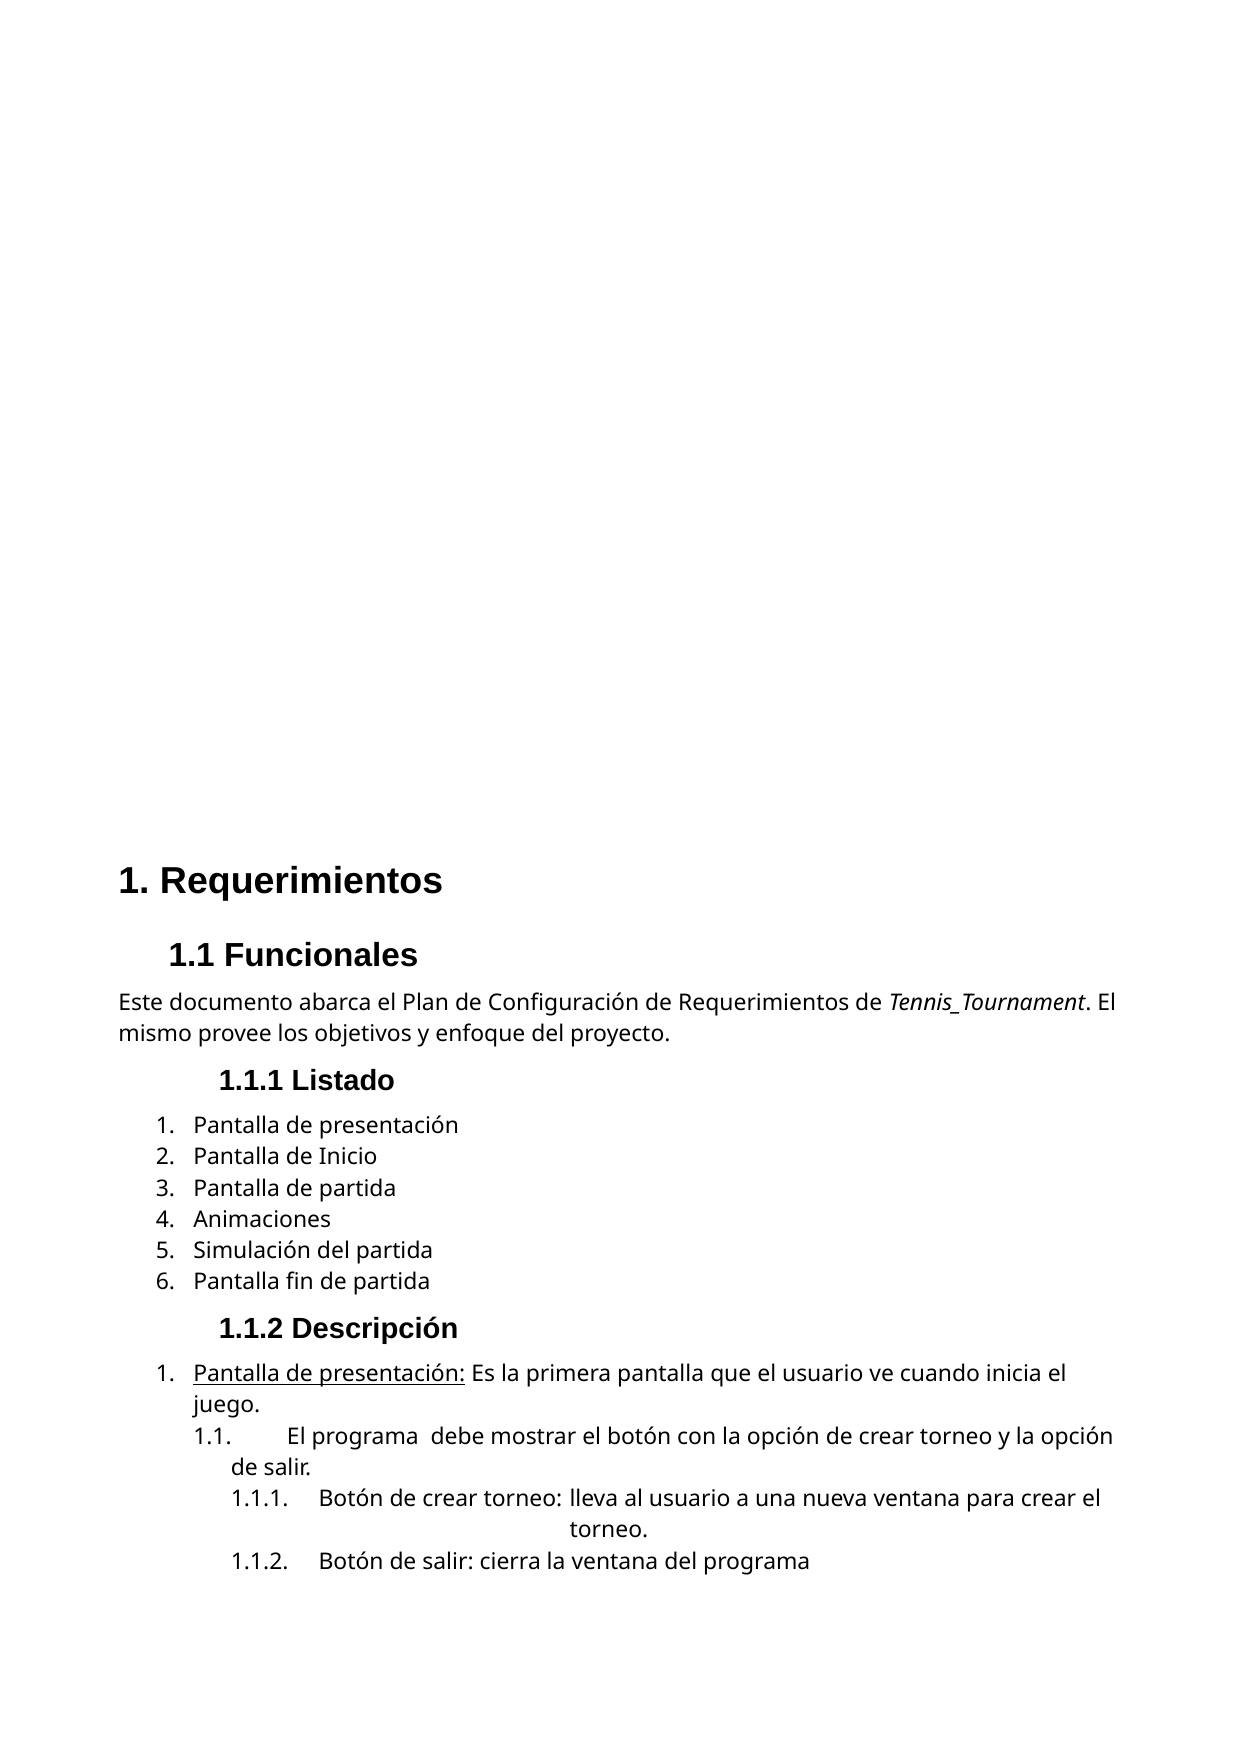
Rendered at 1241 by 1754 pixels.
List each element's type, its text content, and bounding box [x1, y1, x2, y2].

subtitle 1.1.2 Descripción [118, 1311, 1122, 1344]
list Pantalla de presentación: Es la primera pantalla que el usuario ve cuando inicia el juego. [156, 1357, 1122, 1419]
list Botón de salir: cierra la ventana del programa [231, 1544, 1122, 1576]
list Pantalla fin de partida [156, 1265, 1122, 1296]
list Pantalla de partida [156, 1171, 1122, 1203]
list Botón de crear torneo: lleva al usuario a una nueva ventana para crear el torneo. [231, 1482, 1122, 1544]
subtitle 1.1.1 Listado [118, 1063, 1122, 1096]
list El programa debe mostrar el botón con la opción de crear torneo y la opción de salir. [193, 1419, 1122, 1482]
subtitle 1. Requerimientos [118, 858, 1122, 902]
list Animaciones [156, 1203, 1122, 1234]
list Pantalla de presentación [156, 1109, 1122, 1140]
list Simulación del partida [156, 1234, 1122, 1265]
text Este documento abarca el Plan de Configuración de Requerimientos de Tennis_Tournament. El mismo provee los objetivos y enfoque del proyecto. [118, 986, 1122, 1048]
subtitle 1.1 Funcionales [118, 935, 1122, 973]
list Pantalla de Inicio [156, 1140, 1122, 1171]
